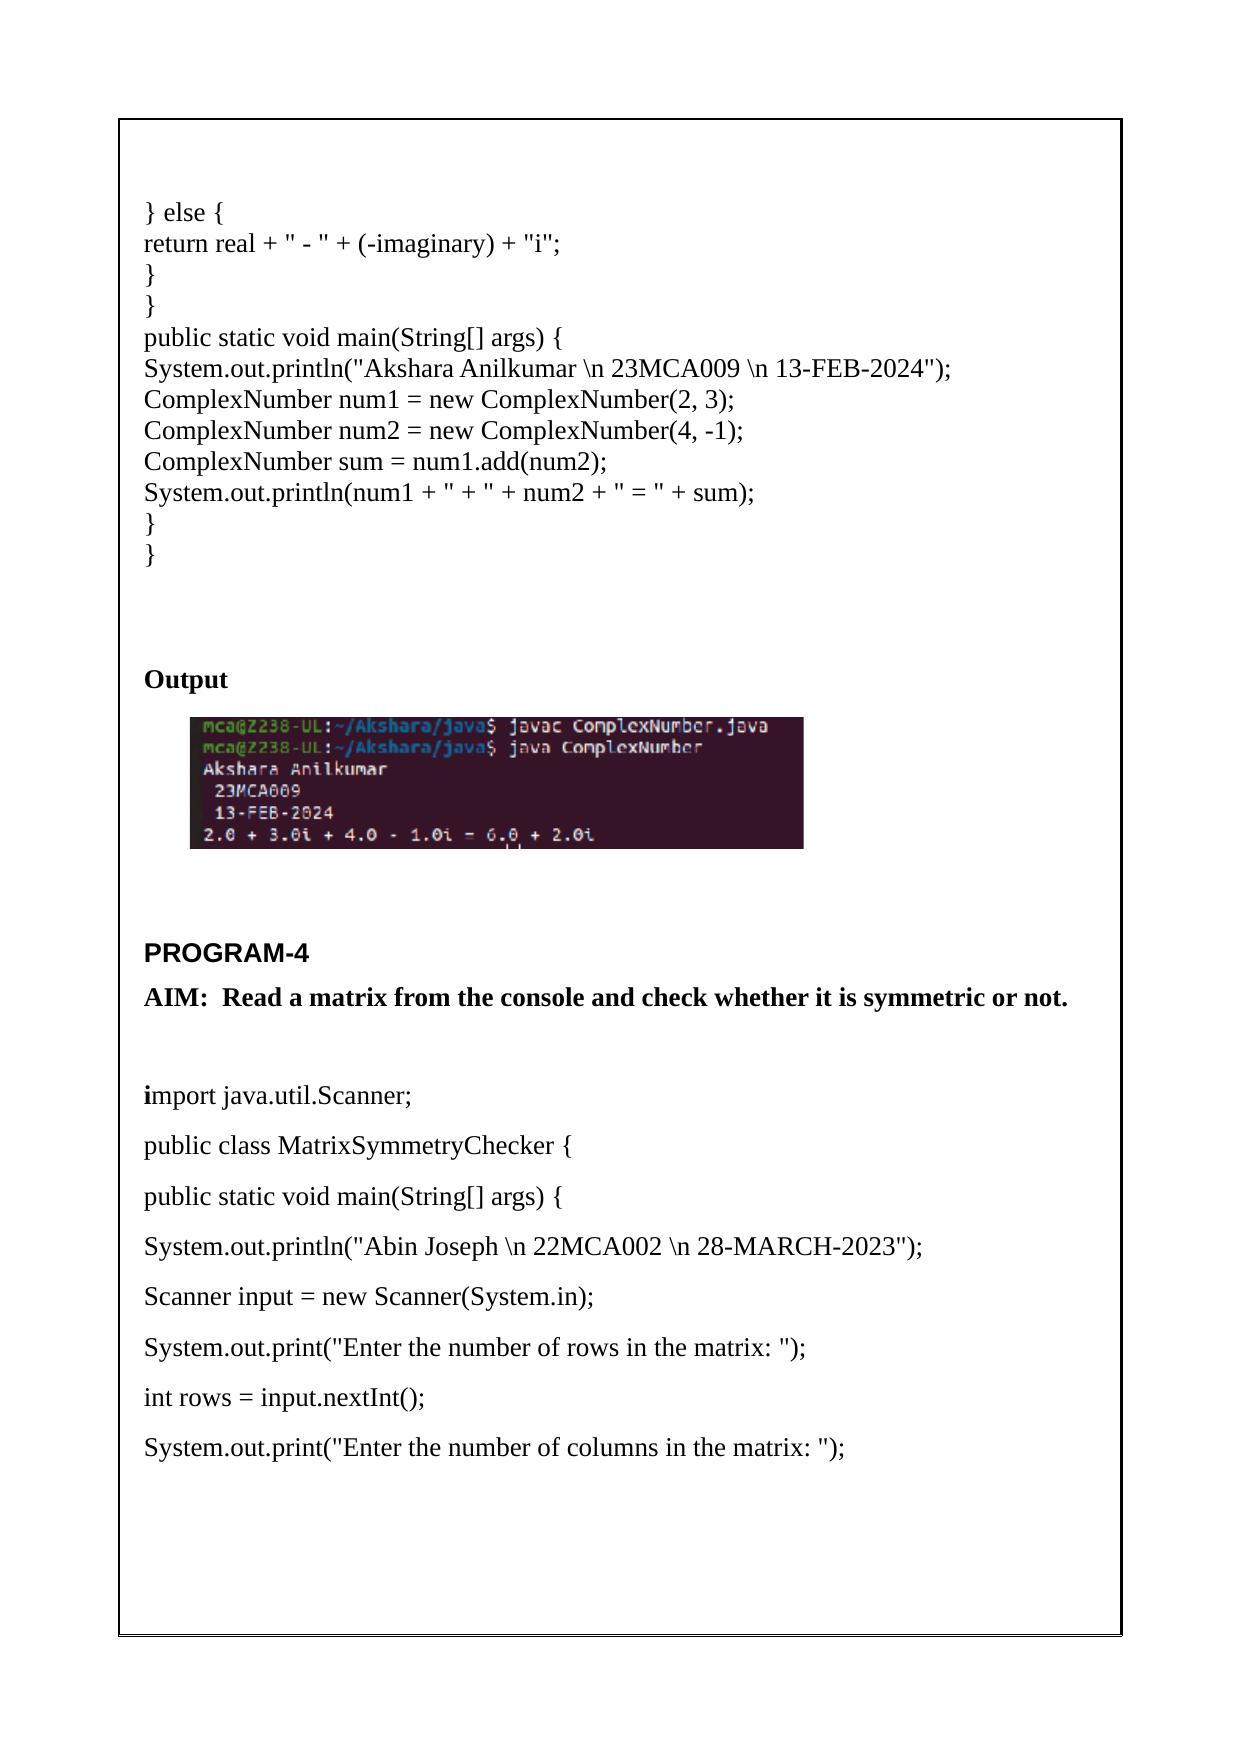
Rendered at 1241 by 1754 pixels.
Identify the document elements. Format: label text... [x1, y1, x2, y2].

text public class MatrixSymmetryChecker { [144, 1129, 1097, 1161]
text import java.util.Scanner; [144, 1079, 1097, 1110]
text } [144, 289, 1097, 321]
text System.out.println(num1 + " + " + num2 + " = " + sum); [144, 476, 1097, 507]
text } [144, 258, 1097, 289]
text return real + " - " + (-imaginary) + "i"; [144, 227, 1097, 258]
text } else { [144, 196, 1097, 227]
picture [189, 717, 804, 849]
text public static void main(String[] args) { [144, 1180, 1097, 1211]
text ComplexNumber num1 = new ComplexNumber(2, 3); [144, 383, 1097, 414]
text ComplexNumber sum = num1.add(num2); [144, 445, 1097, 476]
text int rows = input.nextInt(); [144, 1381, 1097, 1412]
text System.out.println("Abin Joseph \n 22MCA002 \n 28-MARCH-2023"); [144, 1230, 1097, 1261]
text System.out.println("Akshara Anilkumar \n 23MCA009 \n 13-FEB-2024"); [144, 352, 1097, 383]
text System.out.print("Enter the number of rows in the matrix: "); [144, 1331, 1097, 1362]
text Output [144, 663, 1097, 694]
subtitle PROGRAM-4 [144, 937, 1097, 969]
text AIM: Read a matrix from the console and check whether it is symmetric or not. [144, 981, 1097, 1012]
text Scanner input = new Scanner(System.in); [144, 1280, 1097, 1311]
text } [144, 507, 1097, 539]
text ComplexNumber num2 = new ComplexNumber(4, -1); [144, 414, 1097, 445]
text public static void main(String[] args) { [144, 321, 1097, 352]
text } [144, 539, 1097, 570]
text System.out.print("Enter the number of columns in the matrix: "); [144, 1431, 1097, 1462]
